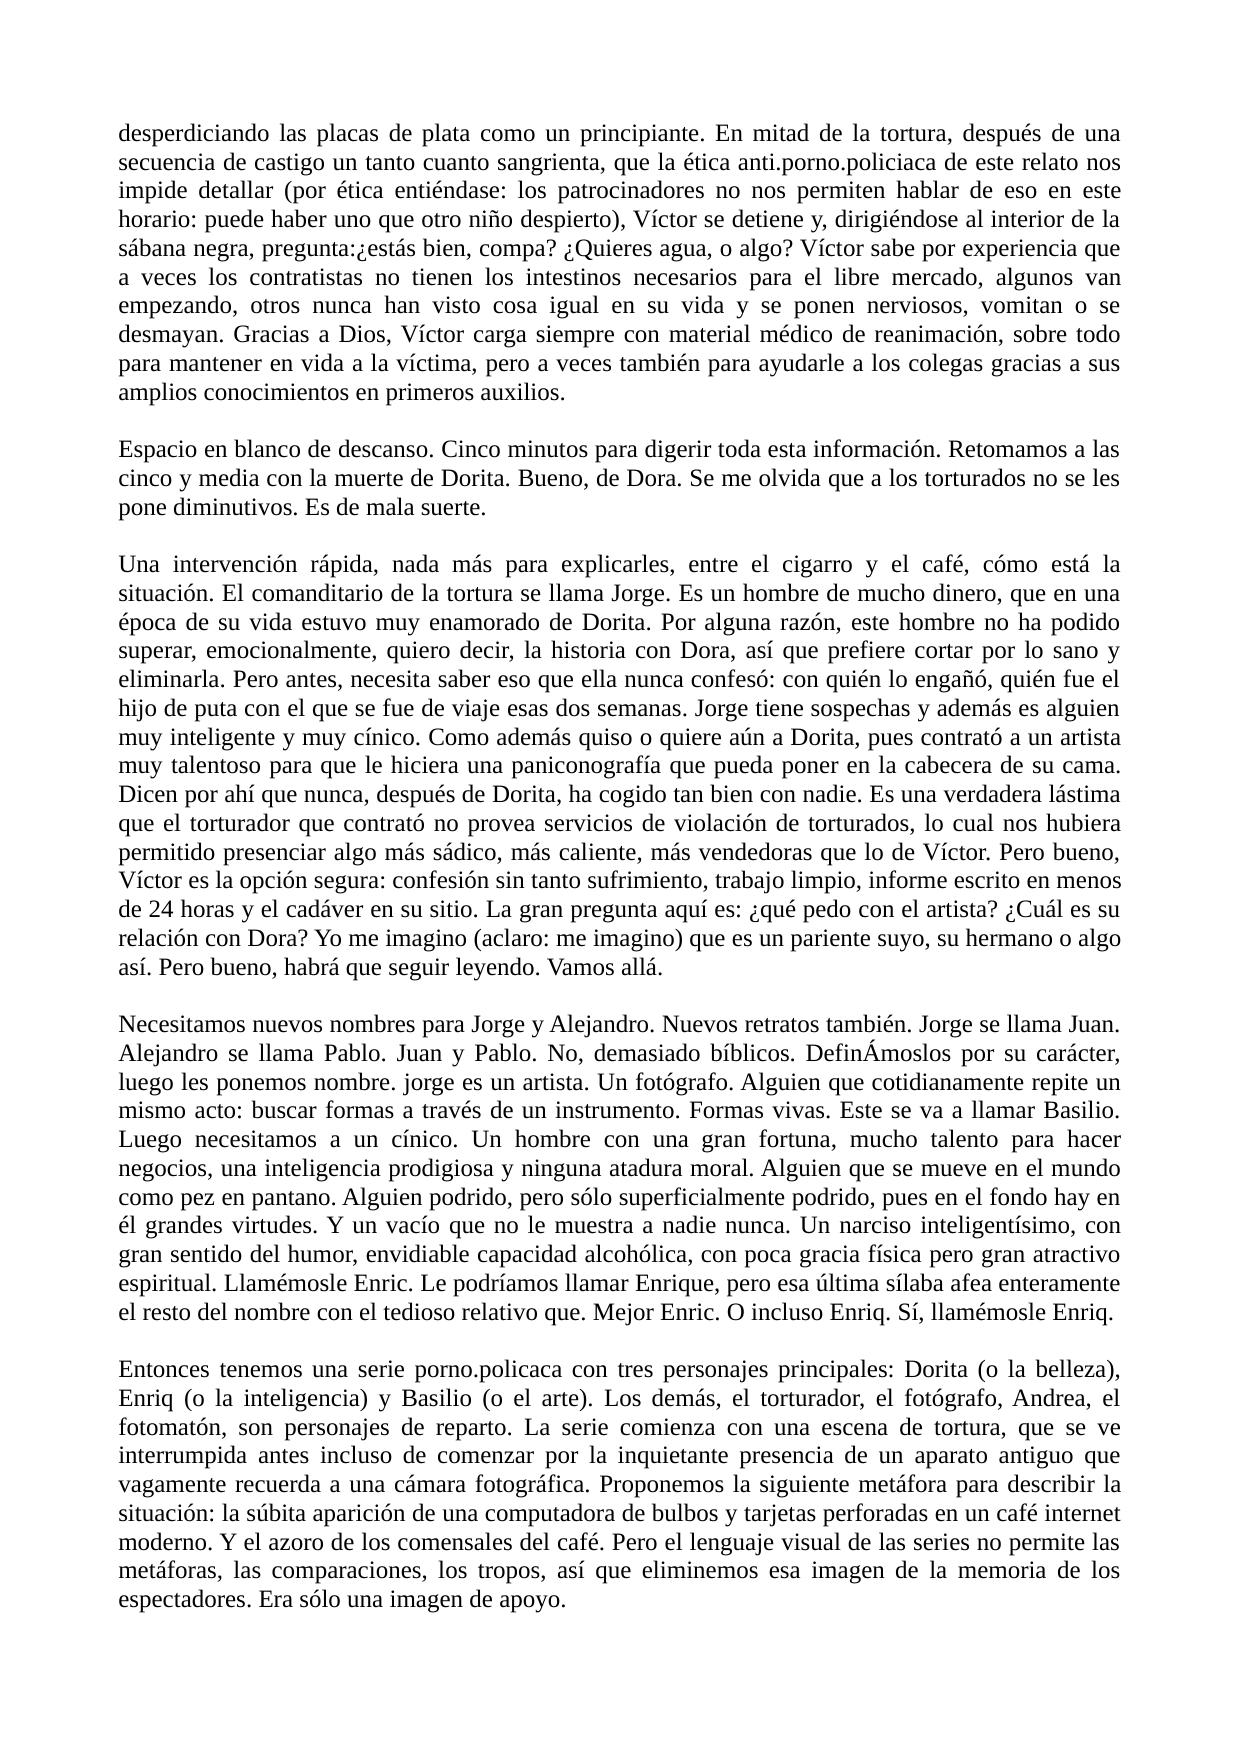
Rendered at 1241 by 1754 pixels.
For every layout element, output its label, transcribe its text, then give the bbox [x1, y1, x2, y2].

text Espacio en blanco de descanso. Cinco minutos para digerir toda esta información. Retomamos a las cinco y media con la muerte de Dorita. Bueno, de Dora. Se me olvida que a los torturados no se les pone diminutivos. Es de mala suerte. [118, 434, 1122, 521]
text desperdiciando las placas de plata como un principiante. En mitad de la tortura, después de una secuencia de castigo un tanto cuanto sangrienta, que la ética anti.porno.policiaca de este relato nos impide detallar (por ética entiéndase: los patrocinadores no nos permiten hablar de eso en este horario: puede haber uno que otro niño despierto), Víctor se detiene y, dirigiéndose al interior de la sábana negra, pregunta:¿estás bien, compa? ¿Quieres agua, o algo? Víctor sabe por experiencia que a veces los contratistas no tienen los intestinos necesarios para el libre mercado, algunos van empezando, otros nunca han visto cosa igual en su vida y se ponen nerviosos, vomitan o se desmayan. Gracias a Dios, Víctor carga siempre con material médico de reanimación, sobre todo para mantener en vida a la víctima, pero a veces también para ayudarle a los colegas gracias a sus amplios conocimientos en primeros auxilios. [118, 118, 1122, 406]
text Necesitamos nuevos nombres para Jorge y Alejandro. Nuevos retratos también. Jorge se llama Juan. Alejandro se llama Pablo. Juan y Pablo. No, demasiado bíblicos. DefinÁmoslos por su carácter, luego les ponemos nombre. jorge es un artista. Un fotógrafo. Alguien que cotidianamente repite un mismo acto: buscar formas a través de un instrumento. Formas vivas. Este se va a llamar Basilio. Luego necesitamos a un cínico. Un hombre con una gran fortuna, mucho talento para hacer negocios, una inteligencia prodigiosa y ninguna atadura moral. Alguien que se mueve en el mundo como pez en pantano. Alguien podrido, pero sólo superficialmente podrido, pues en el fondo hay en él grandes virtudes. Y un vacío que no le muestra a nadie nunca. Un narciso inteligentísimo, con gran sentido del humor, envidiable capacidad alcohólica, con poca gracia física pero gran atractivo espiritual. Llamémosle Enric. Le podríamos llamar Enrique, pero esa última sílaba afea enteramente el resto del nombre con el tedioso relativo que. Mejor Enric. O incluso Enriq. Sí, llamémosle Enriq. [118, 1009, 1122, 1326]
text Una intervención rápida, nada más para explicarles, entre el cigarro y el café, cómo está la situación. El comanditario de la tortura se llama Jorge. Es un hombre de mucho dinero, que en una época de su vida estuvo muy enamorado de Dorita. Por alguna razón, este hombre no ha podido superar, emocionalmente, quiero decir, la historia con Dora, así que prefiere cortar por lo sano y eliminarla. Pero antes, necesita saber eso que ella nunca confesó: con quién lo engañó, quién fue el hijo de puta con el que se fue de viaje esas dos semanas. Jorge tiene sospechas y además es alguien muy inteligente y muy cínico. Como además quiso o quiere aún a Dorita, pues contrató a un artista muy talentoso para que le hiciera una paniconografía que pueda poner en la cabecera de su cama. Dicen por ahí que nunca, después de Dorita, ha cogido tan bien con nadie. Es una verdadera lástima que el torturador que contrató no provea servicios de violación de torturados, lo cual nos hubiera permitido presenciar algo más sádico, más caliente, más vendedoras que lo de Víctor. Pero bueno, Víctor es la opción segura: confesión sin tanto sufrimiento, trabajo limpio, informe escrito en menos de 24 horas y el cadáver en su sitio. La gran pregunta aquí es: ¿qué pedo con el artista? ¿Cuál es su relación con Dora? Yo me imagino (aclaro: me imagino) que es un pariente suyo, su hermano o algo así. Pero bueno, habrá que seguir leyendo. Vamos allá. [118, 549, 1122, 981]
text Entonces tenemos una serie porno.policaca con tres personajes principales: Dorita (o la belleza), Enriq (o la inteligencia) y Basilio (o el arte). Los demás, el torturador, el fotógrafo, Andrea, el fotomatón, son personajes de reparto. La serie comienza con una escena de tortura, que se ve interrumpida antes incluso de comenzar por la inquietante presencia de un aparato antiguo que vagamente recuerda a una cámara fotográfica. Proponemos la siguiente metáfora para describir la situación: la súbita aparición de una computadora de bulbos y tarjetas perforadas en un café internet moderno. Y el azoro de los comensales del café. Pero el lenguaje visual de las series no permite las metáforas, las comparaciones, los tropos, así que eliminemos esa imagen de la memoria de los espectadores. Era sólo una imagen de apoyo. [118, 1354, 1122, 1613]
